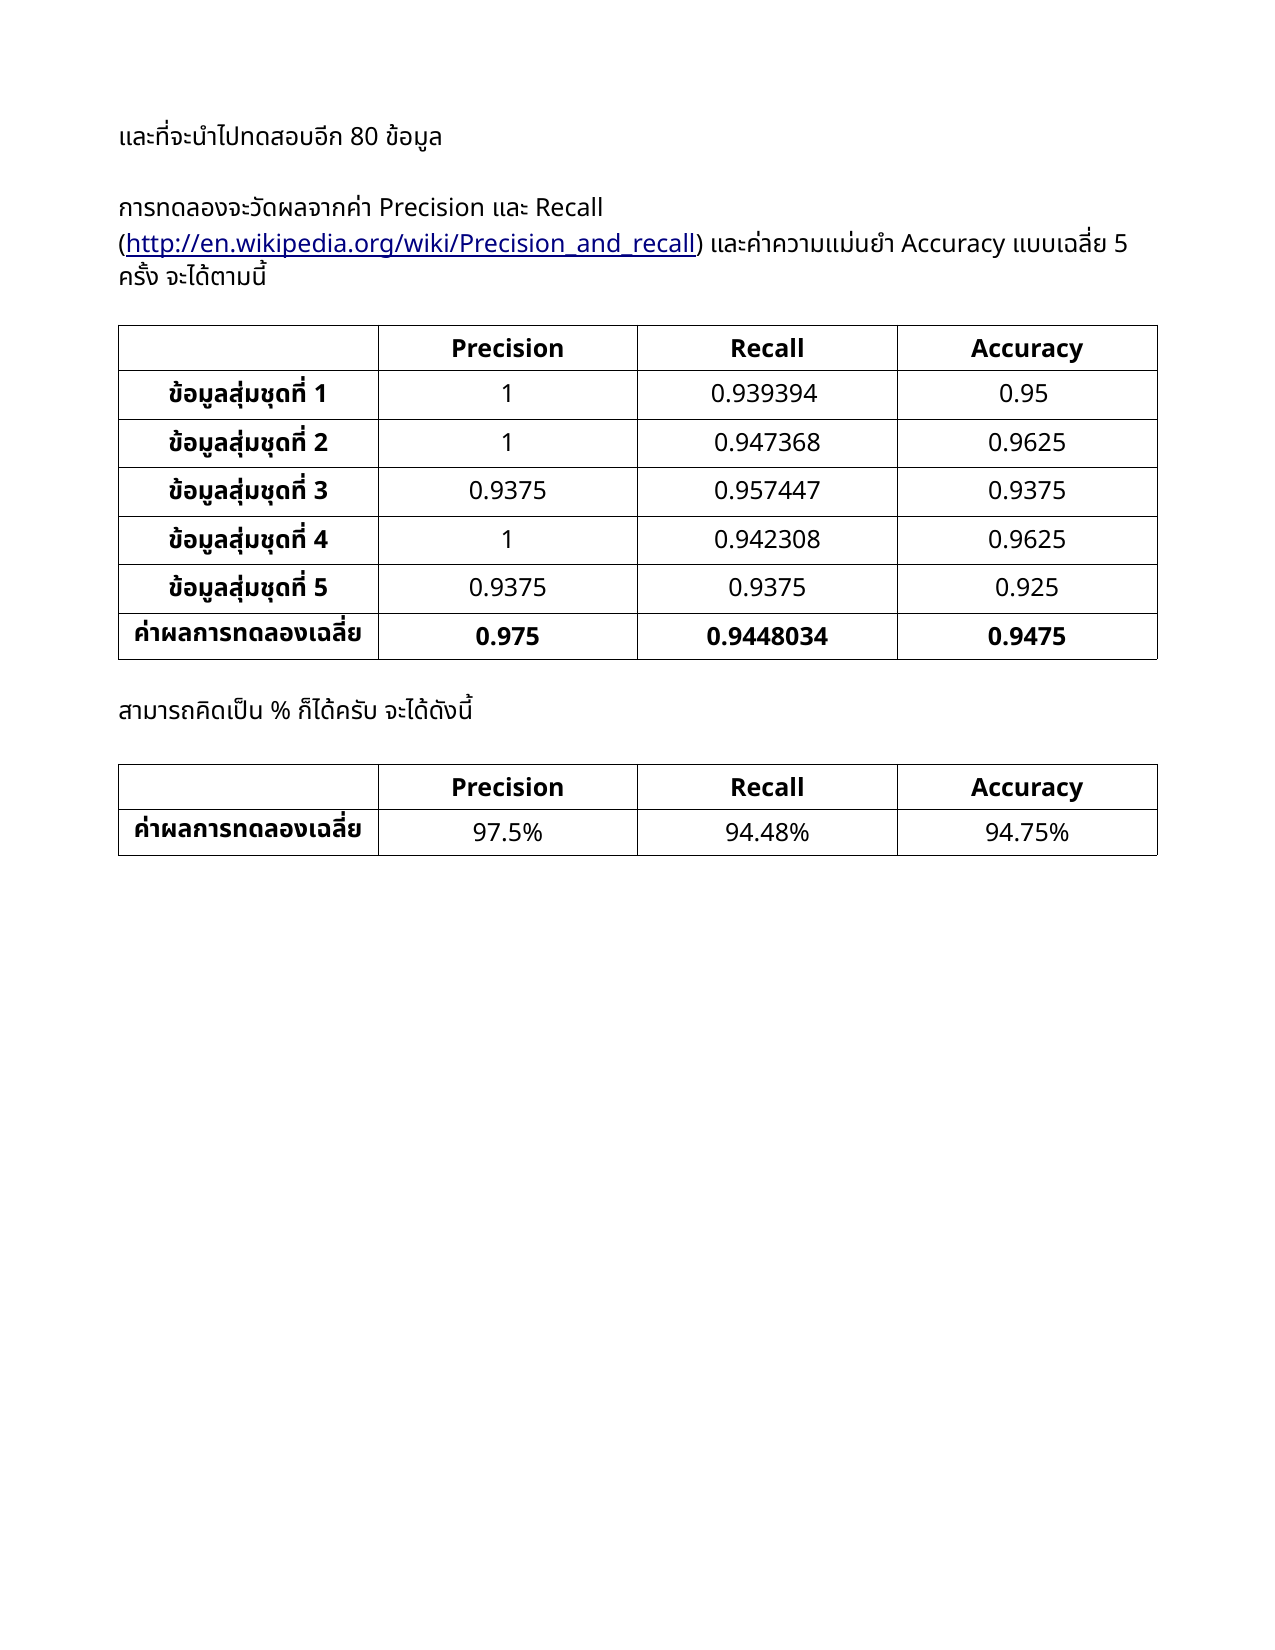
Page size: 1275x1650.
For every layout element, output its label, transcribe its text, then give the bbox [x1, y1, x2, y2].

table_header Precision [379, 326, 637, 370]
table_cell ค่าผลการทดลองเฉลี่ย [119, 810, 378, 855]
table_cell ข้อมูลสุ่มชุดที่ 5 [119, 565, 378, 613]
table_cell ข้อมูลสุ่มชุดที่ 4 [119, 517, 378, 564]
table_cell 1 [379, 517, 637, 564]
table_cell 0.947368 [638, 420, 897, 467]
table_cell 0.925 [898, 565, 1157, 613]
table_cell 1 [379, 371, 637, 419]
text สามารถคิดเป็น % ก็ได้ครับ จะได้ดังนี้ [118, 693, 1157, 729]
table_header [119, 326, 378, 370]
table_cell 0.942308 [638, 517, 897, 564]
table_cell 0.9448034 [638, 614, 897, 658]
table_header Recall [638, 765, 897, 809]
table_header [119, 765, 378, 809]
table_cell 0.939394 [638, 371, 897, 419]
table_cell ข้อมูลสุ่มชุดที่ 2 [119, 420, 378, 467]
table_cell 0.975 [379, 614, 637, 658]
table_cell 94.48% [638, 810, 897, 855]
table_header Precision [379, 765, 637, 809]
table_cell 0.9375 [638, 565, 897, 613]
table_cell 0.95 [898, 371, 1157, 419]
table_cell 0.9625 [898, 517, 1157, 564]
table_cell ค่าผลการทดลองเฉลี่ย [119, 614, 378, 658]
table_cell 0.9375 [898, 468, 1157, 516]
table_cell 1 [379, 420, 637, 467]
table_cell ข้อมูลสุ่มชุดที่ 3 [119, 468, 378, 516]
table_header Accuracy [898, 765, 1157, 809]
text และที่จะนำไปทดสอบอีก 80 ข้อมูล [118, 118, 1157, 155]
table_cell 0.9475 [898, 614, 1157, 658]
table_header Recall [638, 326, 897, 370]
table_cell ข้อมูลสุ่มชุดที่ 1 [119, 371, 378, 419]
text การทดลองจะวัดผลจากค่า Precision และ Recall (http://en.wikipedia.org/wiki/Precision_and_recall) และค่าความแม่นยำ Accuracy แบบเฉลี่ย 5 ครั้ง จะได้ตามนี้ [118, 189, 1157, 296]
table_cell 97.5% [379, 810, 637, 855]
table_cell 0.9375 [379, 468, 637, 516]
table_cell 0.957447 [638, 468, 897, 516]
table_cell 94.75% [898, 810, 1157, 855]
table_header Accuracy [898, 326, 1157, 370]
table_cell 0.9625 [898, 420, 1157, 467]
table_cell 0.9375 [379, 565, 637, 613]
